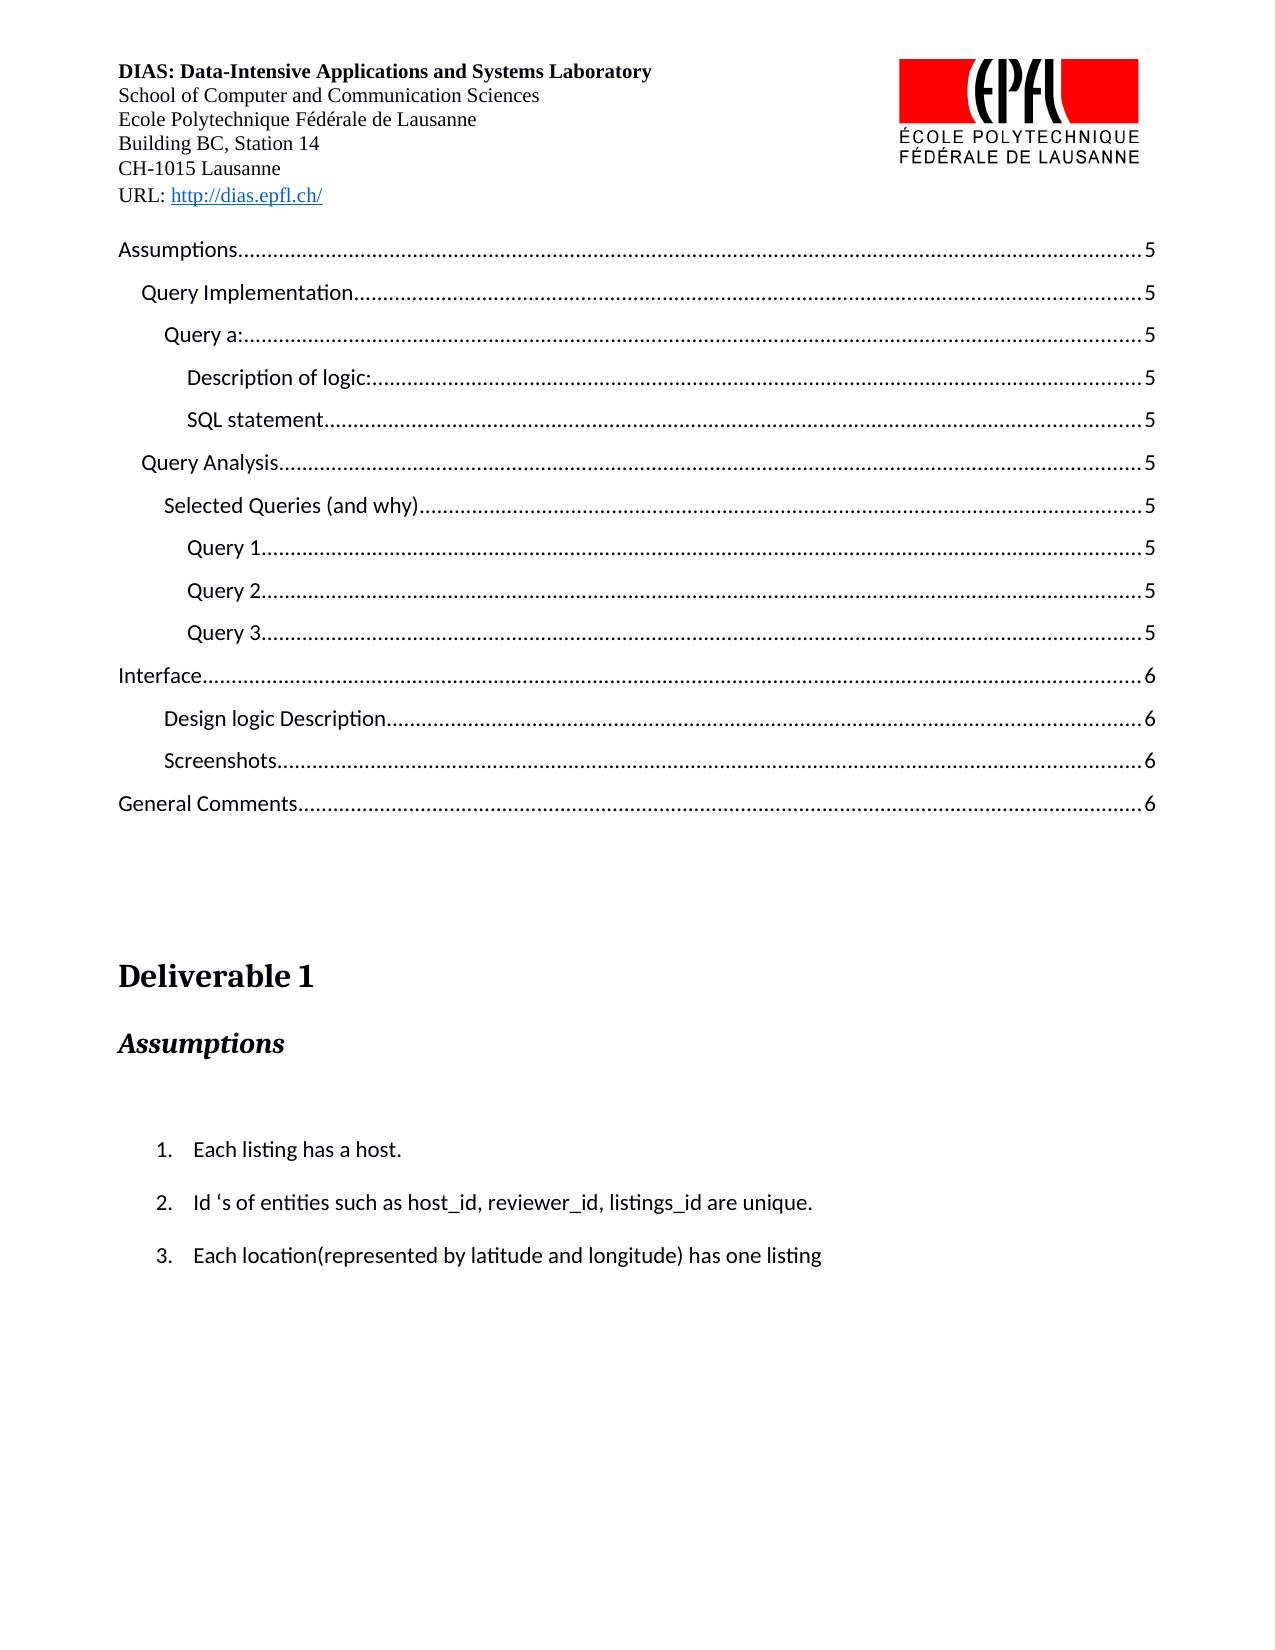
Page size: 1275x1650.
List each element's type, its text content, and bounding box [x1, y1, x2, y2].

text General Comments 6 [118, 789, 1157, 817]
text Query Analysis 5 [141, 448, 1157, 476]
list Each location(represented by latitude and longitude) has one listing [156, 1241, 1157, 1269]
subtitle Deliverable 1 [118, 958, 1157, 996]
text Query a: 5 [164, 320, 1157, 348]
text Design logic Description 6 [164, 704, 1157, 732]
text Query 2 5 [187, 576, 1157, 604]
list Each listing has a host. [156, 1135, 1157, 1163]
text Selected Queries (and why) 5 [164, 491, 1157, 519]
text Query Implementation 5 [141, 278, 1157, 306]
text Description of logic: 5 [187, 363, 1157, 391]
text SQL statement 5 [187, 406, 1157, 433]
text Assumptions 5 [118, 235, 1157, 263]
text Interface 6 [118, 661, 1157, 689]
list Id ‘s of entities such as host_id, reviewer_id, listings_id are unique. [156, 1188, 1157, 1216]
picture [899, 59, 1140, 167]
text Query 3 5 [187, 618, 1157, 647]
text Query 1 5 [187, 533, 1157, 561]
subtitle Assumptions [118, 1027, 1157, 1060]
text Screenshots 6 [164, 746, 1157, 774]
